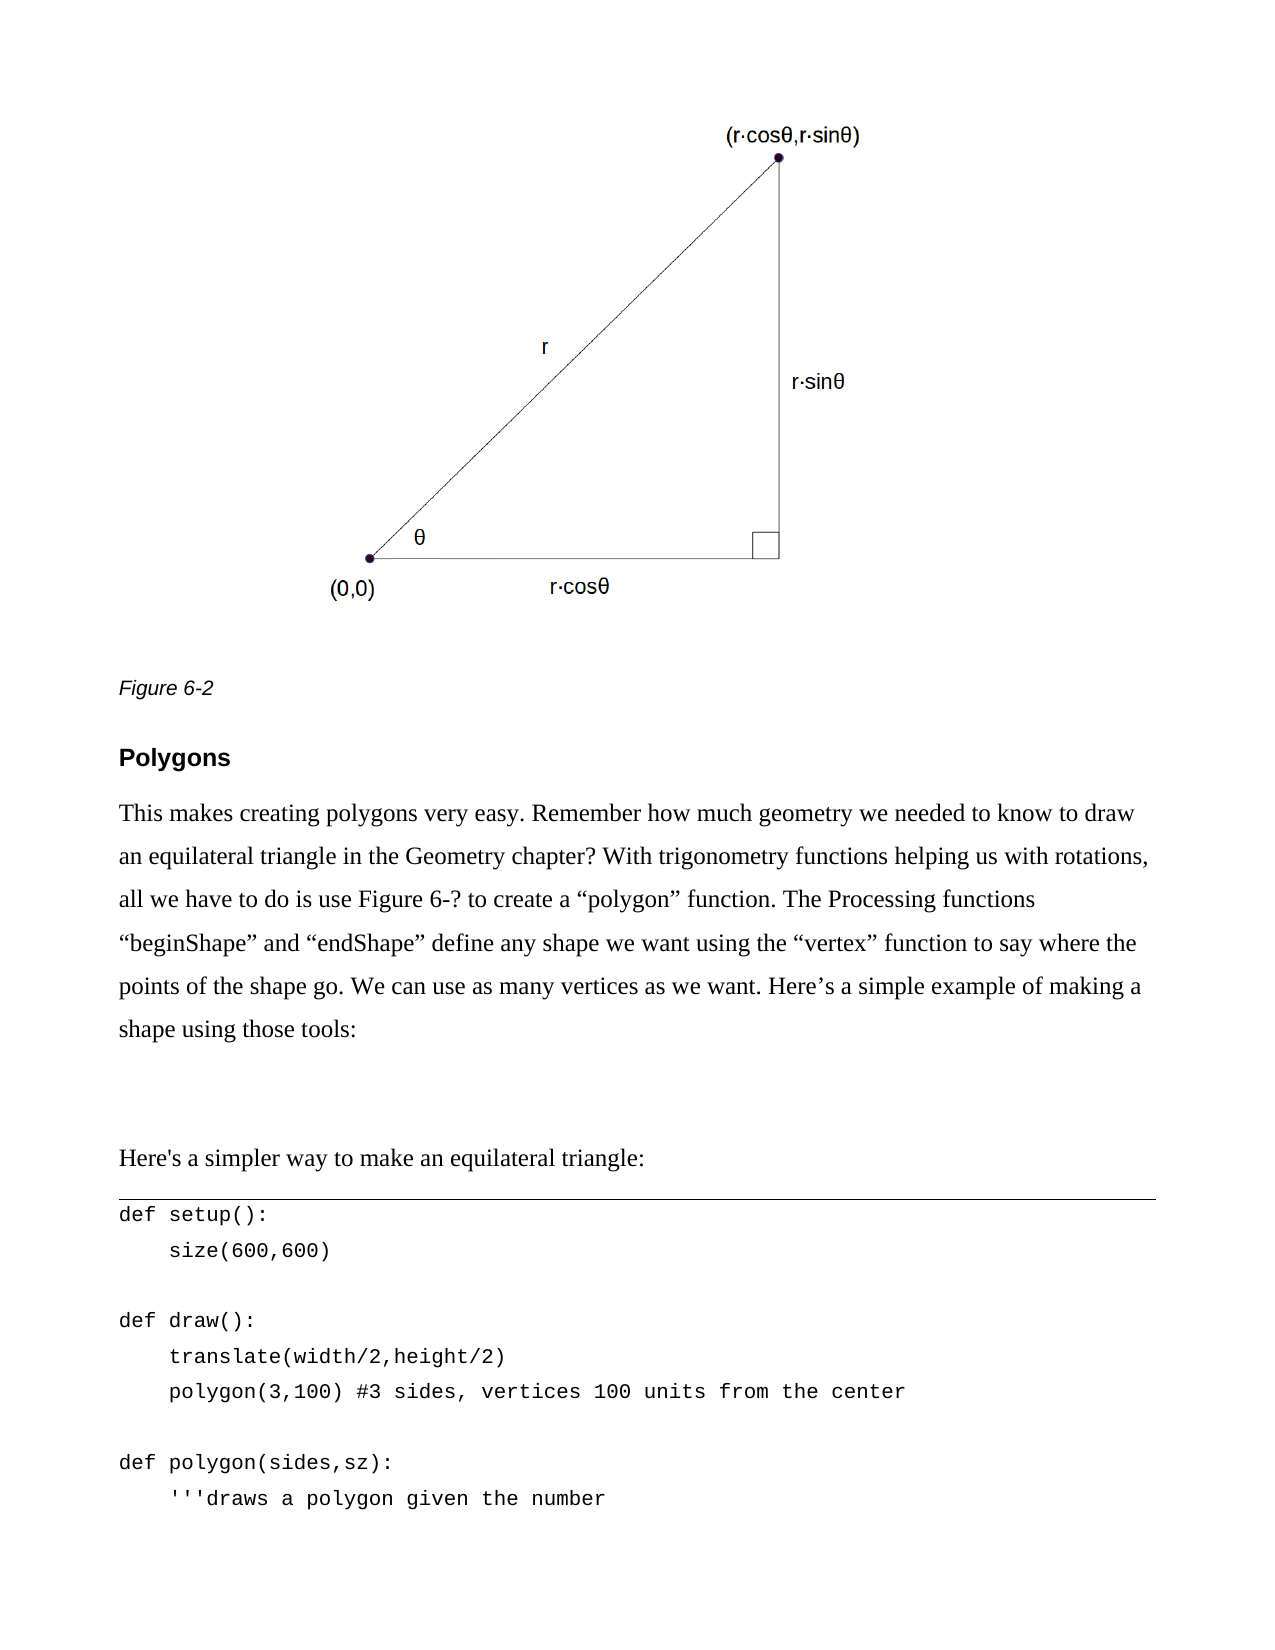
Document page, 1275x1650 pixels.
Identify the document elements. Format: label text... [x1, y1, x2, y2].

text Polygons [118, 743, 1156, 771]
text Here's a simpler way to make an equilateral triangle: [118, 1143, 1156, 1172]
text def setup(): [118, 1200, 1156, 1228]
text translate(width/2,height/2) [118, 1346, 1156, 1369]
text polygon(3,100) #3 sides, vertices 100 units from the center [118, 1381, 1156, 1405]
text This makes creating polygons very easy. Remember how much geometry we needed to know to draw an equilateral triangle in the Geometry chapter? With trigonometry functions helping us with rotations, all we have to do is use Figure 6-? to create a “polygon” function. The Processing functions “beginShape” and “endShape” define any shape we want using the “vertex” function to say where the points of the shape go. We can use as many vertices as we want. Here’s a simple example of making a shape using those tools: [118, 798, 1156, 1043]
text size(600,600) [118, 1239, 1156, 1263]
picture [302, 120, 870, 606]
text def polygon(sides,sz): [118, 1452, 1156, 1476]
text Figure 6-2 [118, 676, 1156, 699]
text '''draws a polygon given the number [118, 1487, 1156, 1511]
text def draw(): [118, 1310, 1156, 1334]
